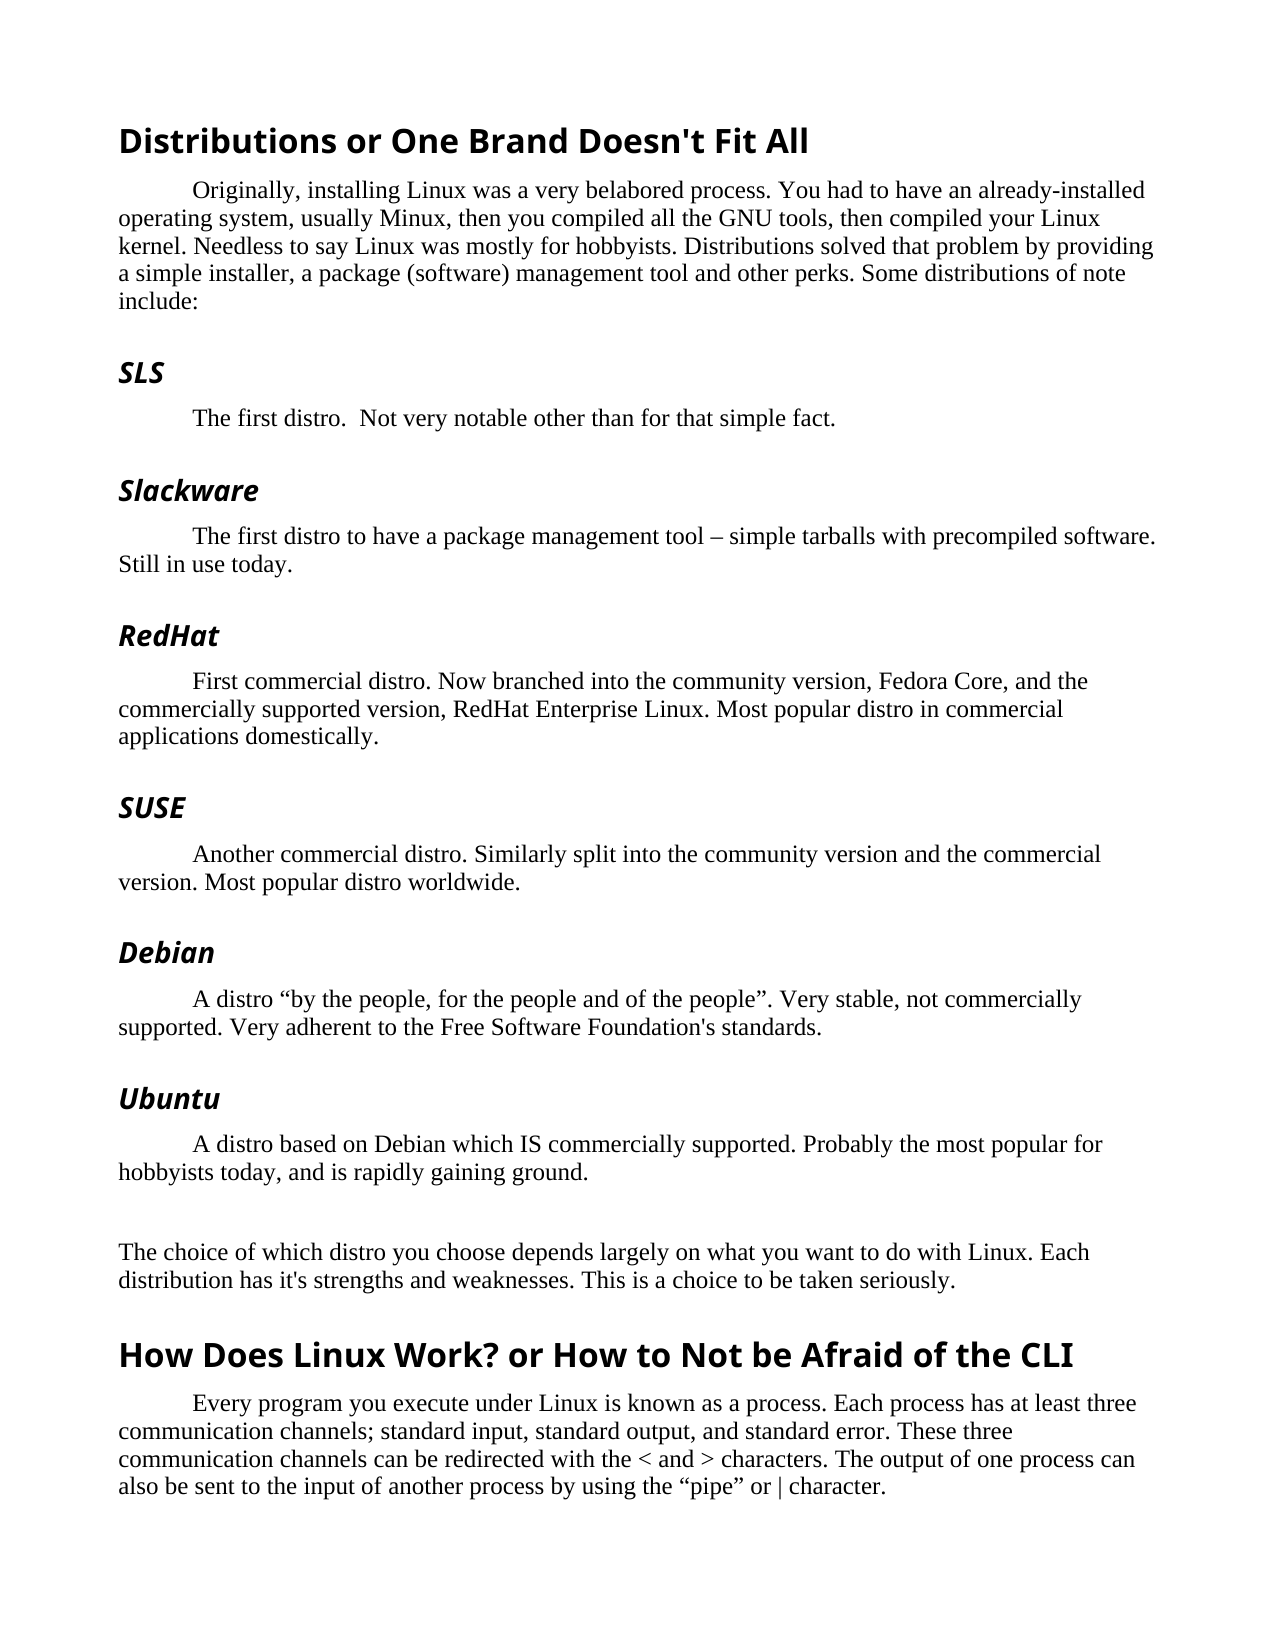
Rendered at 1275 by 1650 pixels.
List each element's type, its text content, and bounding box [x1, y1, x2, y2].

subtitle Distributions or One Brand Doesn't Fit All [118, 118, 1157, 164]
subtitle Ubuntu [118, 1078, 1157, 1118]
text Another commercial distro. Similarly split into the community version and the commercial version. Most popular distro worldwide. [118, 840, 1157, 895]
text First commercial distro. Now branched into the community version, Fedora Core, and the commercially supported version, RedHat Enterprise Linux. Most popular distro in commercial applications domestically. [118, 667, 1157, 750]
subtitle RedHat [118, 615, 1157, 654]
text The first distro. Not very notable other than for that simple fact. [118, 404, 1157, 432]
subtitle Debian [118, 933, 1157, 972]
text Originally, installing Linux was a very belabored process. You had to have an already-installed operating system, usually Minux, then you compiled all the GNU tools, then compiled your Linux kernel. Needless to say Linux was mostly for hobbyists. Distributions solved that problem by providing a simple installer, a package (software) management tool and other perks. Some distributions of note include: [118, 176, 1157, 315]
text A distro “by the people, for the people and of the people”. Very stable, not commercially supported. Very adherent to the Free Software Foundation's standards. [118, 985, 1157, 1040]
text Every program you execute under Linux is known as a process. Each process has at least three communication channels; standard input, standard output, and standard error. These three communication channels can be redirected with the < and > characters. The output of one process can also be sent to the input of another process by using the “pipe” or | character. [118, 1389, 1157, 1500]
subtitle Slackware [118, 470, 1157, 509]
subtitle SLS [118, 352, 1157, 392]
subtitle How Does Linux Work? or How to Not be Afraid of the CLI [118, 1331, 1157, 1377]
text The choice of which distro you choose depends largely on what you want to do with Linux. Each distribution has it's strengths and weaknesses. This is a choice to be taken seriously. [118, 1238, 1157, 1294]
text A distro based on Debian which IS commercially supported. Probably the most popular for hobbyists today, and is rapidly gaining ground. [118, 1130, 1157, 1186]
text The first distro to have a package management tool – simple tarballs with precompiled software. Still in use today. [118, 522, 1157, 577]
subtitle SUSE [118, 788, 1157, 827]
